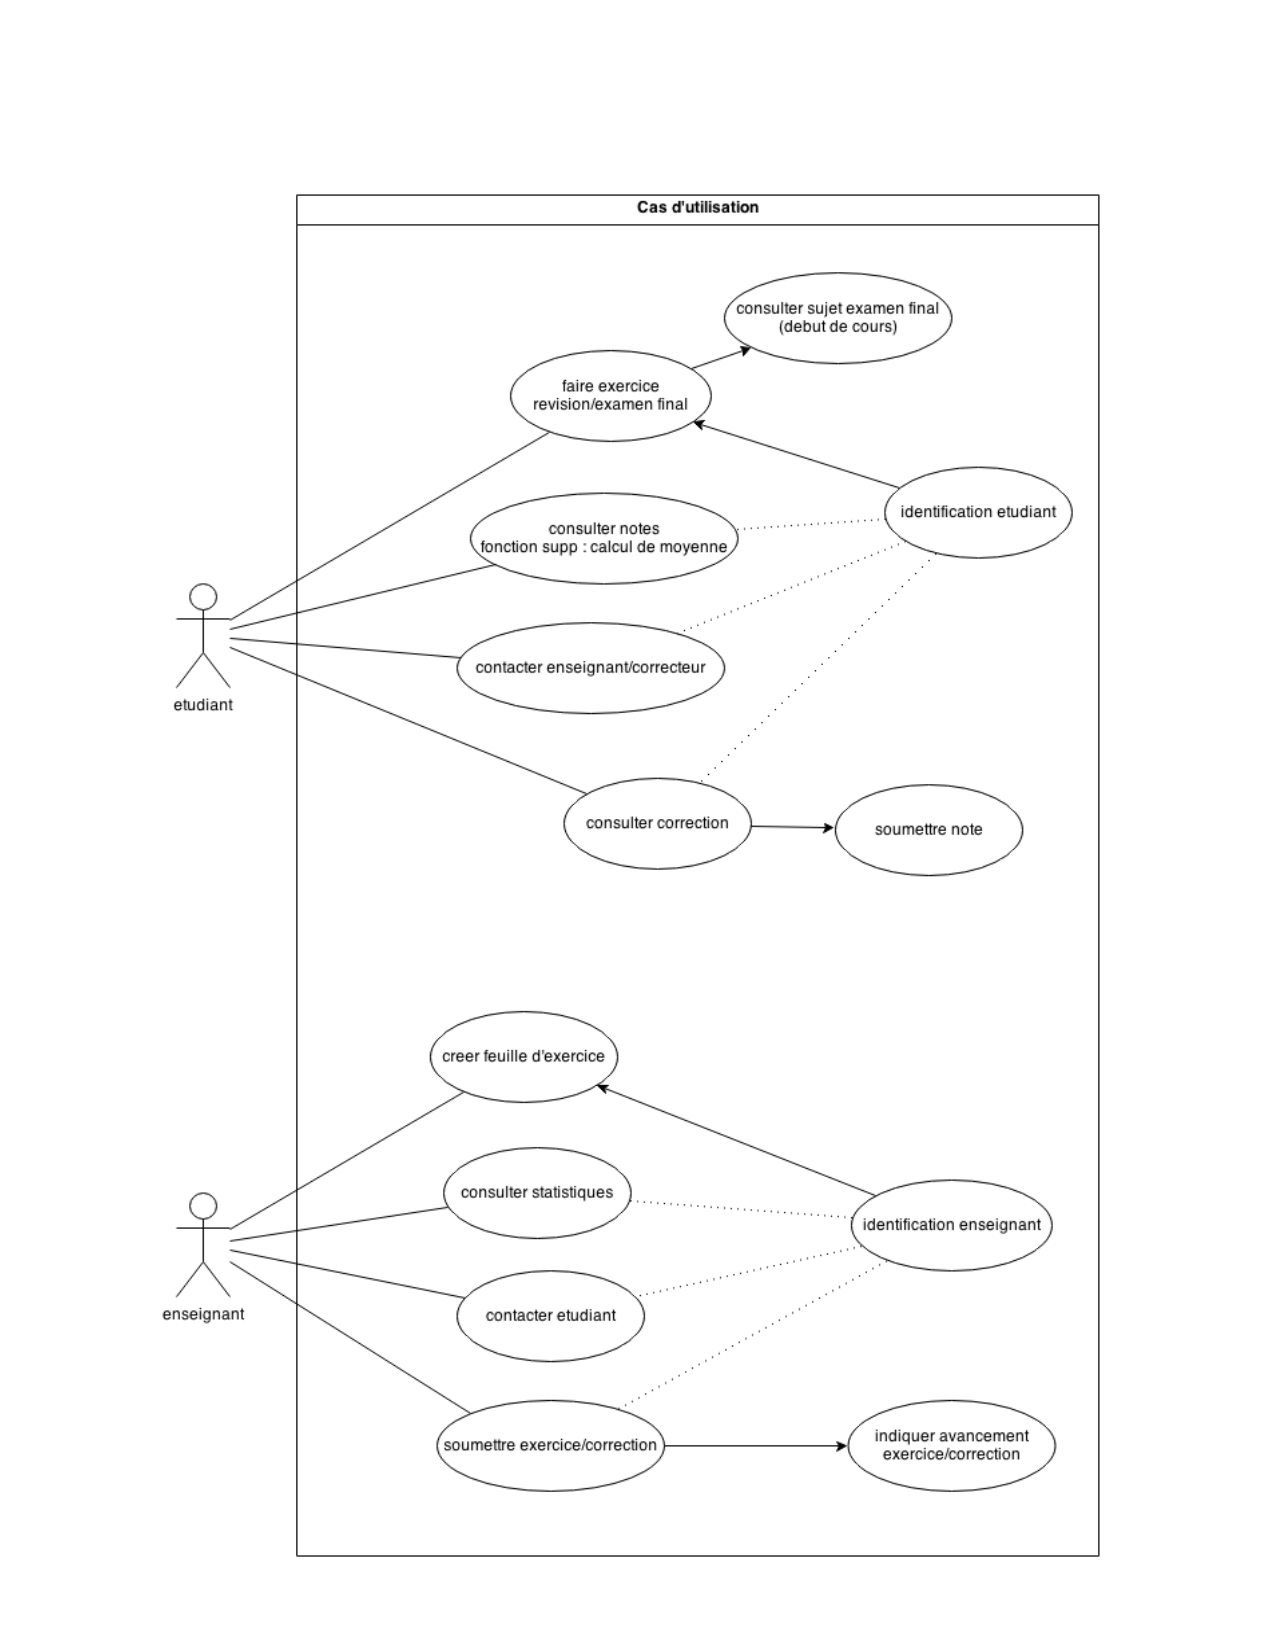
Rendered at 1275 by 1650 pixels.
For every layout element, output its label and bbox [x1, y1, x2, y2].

picture [160, 192, 1100, 1562]
